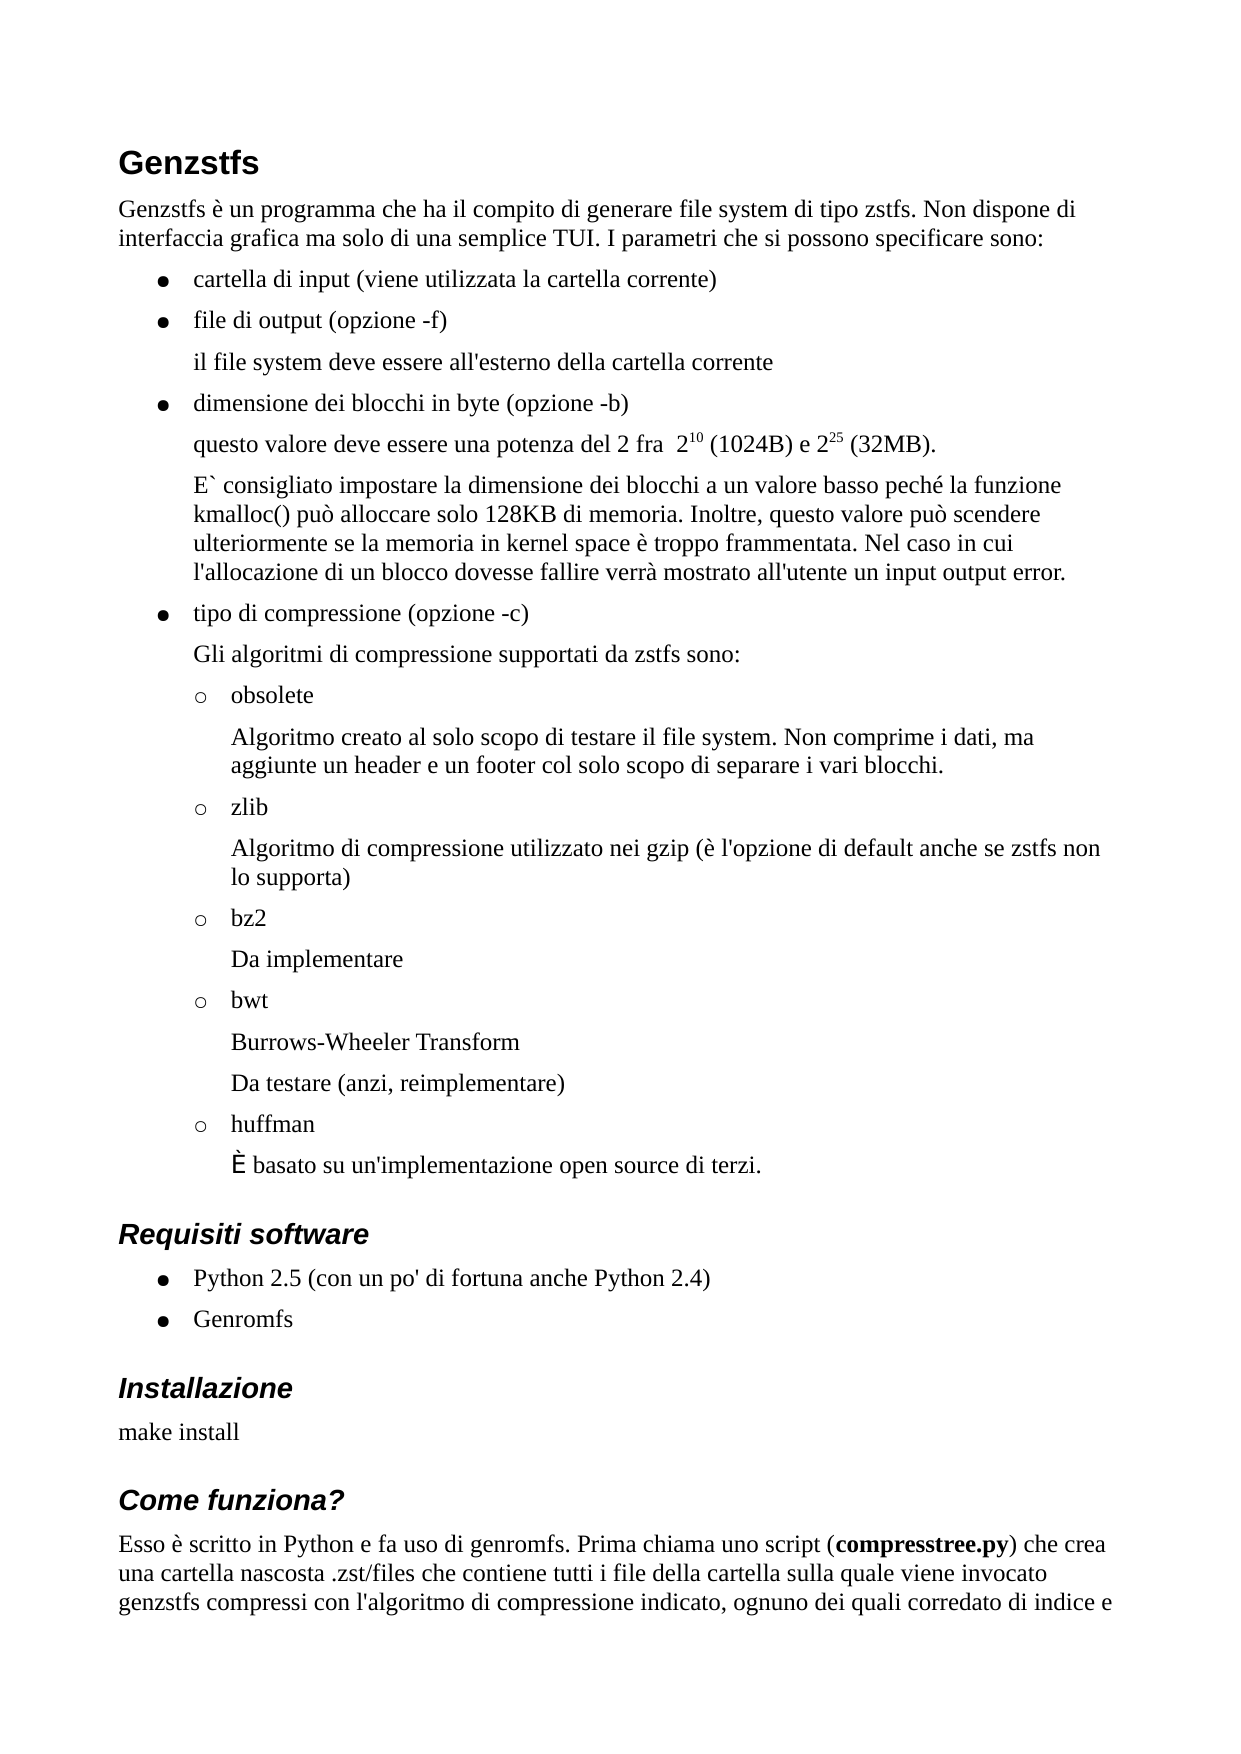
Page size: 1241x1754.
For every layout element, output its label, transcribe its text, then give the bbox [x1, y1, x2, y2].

list file di output (opzione -f) [156, 306, 1122, 334]
list bz2 [193, 903, 1122, 932]
subtitle Requisiti software [118, 1217, 1122, 1251]
list zlib [193, 792, 1122, 821]
list obsolete [193, 681, 1122, 709]
list cartella di input (viene utilizzata la cartella corrente) [156, 264, 1122, 293]
list Algoritmo di compressione utilizzato nei gzip (è l'opzione di default anche se zstfs non lo supporta) [193, 833, 1122, 891]
list questo valore deve essere una potenza del 2 fra 210 (1024B) e 225 (32MB). [156, 429, 1122, 458]
list Genromfs [156, 1304, 1122, 1333]
list Gli algoritmi di compressione supportati da zstfs sono: [156, 639, 1122, 668]
list E` consigliato impostare la dimensione dei blocchi a un valore basso peché la funzione kmalloc() può alloccare solo 128KB di memoria. Inoltre, questo valore può scendere ulteriormente se la memoria in kernel space è troppo frammentata. Nel caso in cui l'allocazione di un blocco dovesse fallire verrà mostrato all'utente un input output error. [156, 471, 1122, 586]
list Algoritmo creato al solo scopo di testare il file system. Non comprime i dati, ma aggiunte un header e un footer col solo scopo di separare i vari blocchi. [193, 722, 1122, 779]
subtitle Installazione [118, 1371, 1122, 1404]
list Burrows-Wheeler Transform [193, 1027, 1122, 1056]
text Esso è scritto in Python e fa uso di genromfs. Prima chiama uno script (compresstree.py) che crea una cartella nascosta .zst/files che contiene tutti i file della cartella sulla quale viene invocato genzstfs compressi con l'algoritmo di compressione indicato, ognuno dei quali corredato di indice e [118, 1529, 1122, 1615]
list Da testare (anzi, reimplementare) [193, 1068, 1122, 1097]
list Da implementare [193, 944, 1122, 973]
list bwt [193, 986, 1122, 1014]
list È basato su un'implementazione open source di terzi. [193, 1151, 1122, 1180]
subtitle Genzstfs [118, 143, 1122, 182]
text make install [118, 1417, 1122, 1446]
list huffman [193, 1109, 1122, 1138]
subtitle Come funziona? [118, 1483, 1122, 1517]
text Genzstfs è un programma che ha il compito di generare file system di tipo zstfs. Non dispone di interfaccia grafica ma solo di una semplice TUI. I parametri che si possono specificare sono: [118, 194, 1122, 252]
list tipo di compressione (opzione -c) [156, 598, 1122, 627]
list il file system deve essere all'esterno della cartella corrente [156, 347, 1122, 376]
list Python 2.5 (con un po' di fortuna anche Python 2.4) [156, 1263, 1122, 1292]
list dimensione dei blocchi in byte (opzione -b) [156, 388, 1122, 417]
